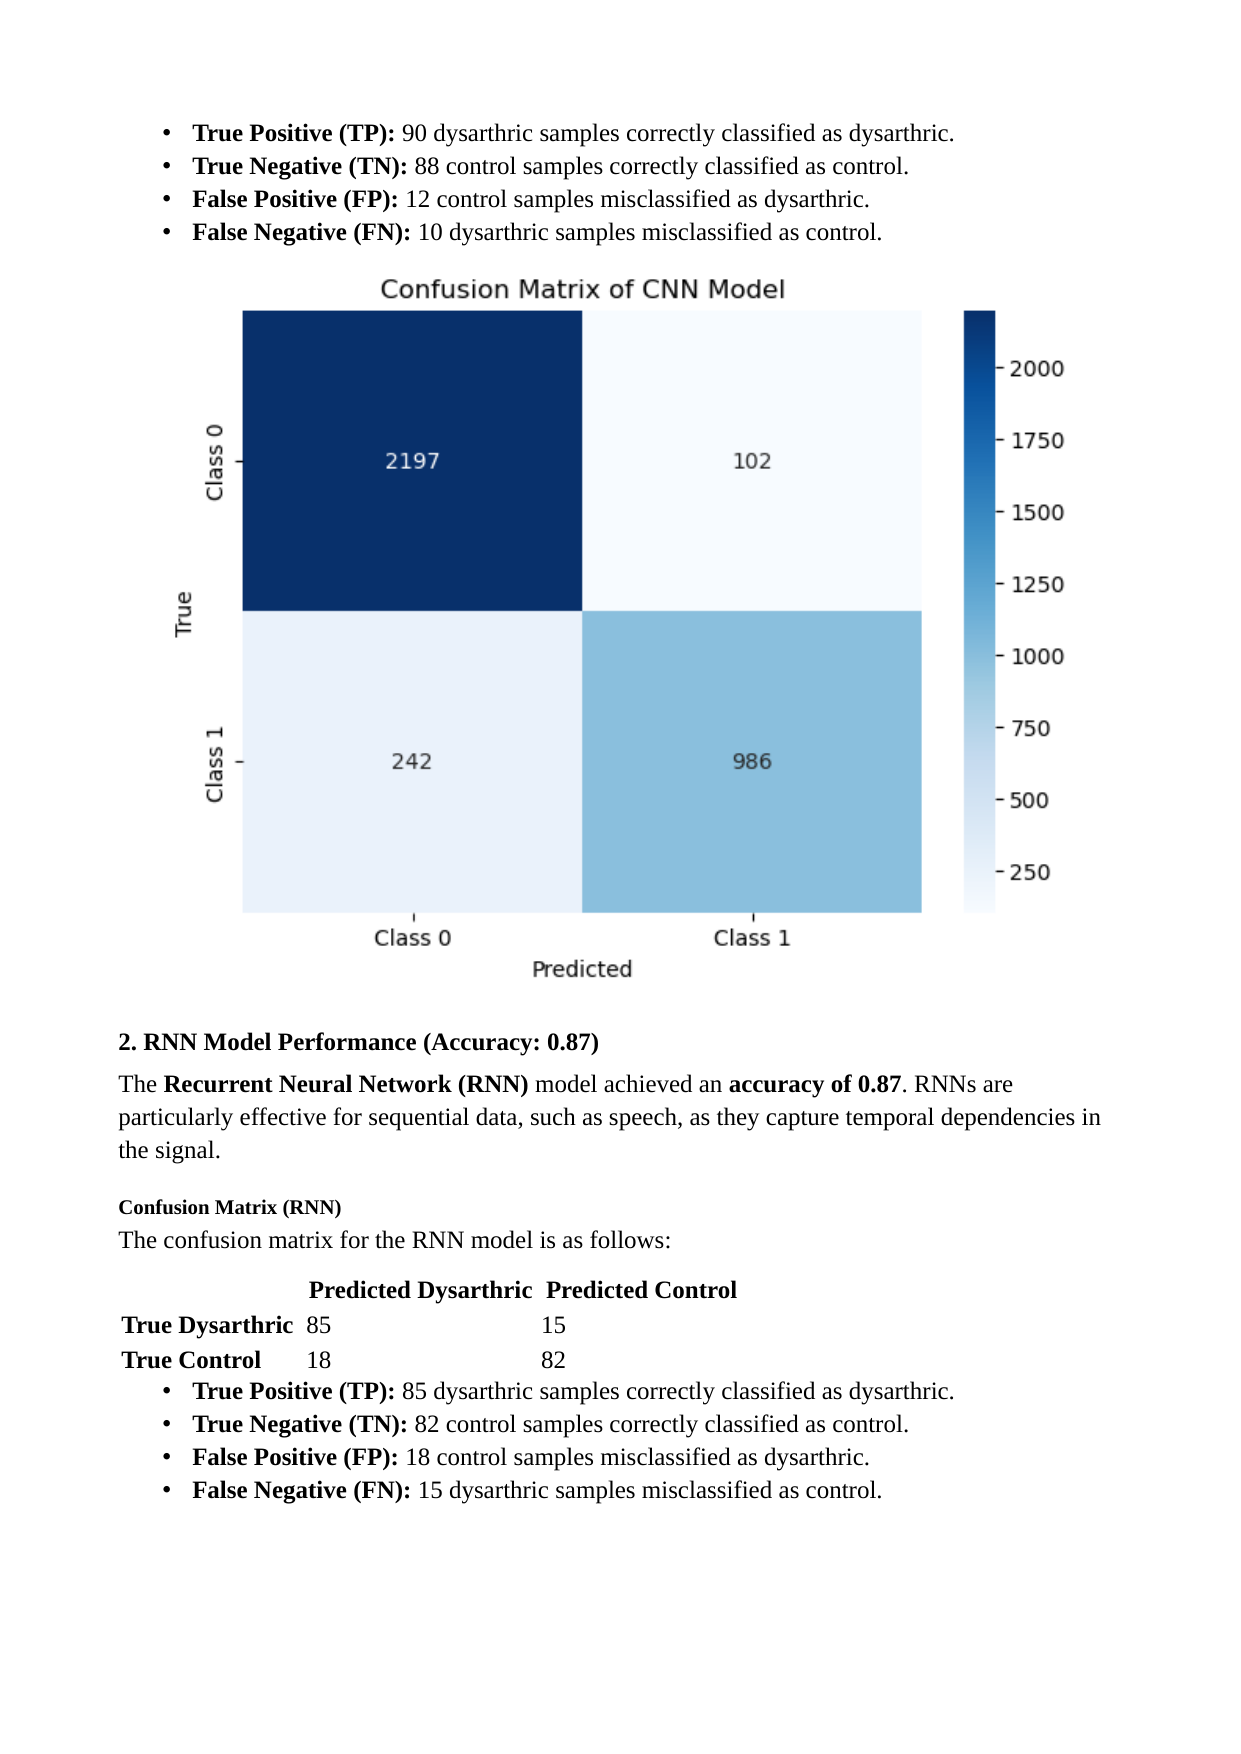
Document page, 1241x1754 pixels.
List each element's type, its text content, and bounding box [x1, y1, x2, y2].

table_header [118, 1273, 303, 1307]
list False Negative (FN): 10 dysarthric samples misclassified as control. [162, 217, 1122, 246]
table_cell True Dysarthric [118, 1307, 303, 1342]
table_header Predicted Dysarthric [303, 1273, 538, 1307]
table_cell 15 [538, 1307, 745, 1342]
list True Negative (TN): 88 control samples correctly classified as control. [162, 151, 1122, 180]
table_cell 85 [303, 1307, 538, 1342]
list True Positive (TP): 85 dysarthric samples correctly classified as dysarthric. [162, 1376, 1122, 1405]
list False Positive (FP): 12 control samples misclassified as dysarthric. [162, 184, 1122, 213]
text The confusion matrix for the RNN model is as follows: [118, 1225, 1122, 1254]
list True Negative (TN): 82 control samples correctly classified as control. [162, 1409, 1122, 1438]
subtitle 2. RNN Model Performance (Accuracy: 0.87) [118, 1027, 1122, 1056]
table_header Predicted Control [538, 1273, 745, 1307]
subtitle Confusion Matrix (RNN) [118, 1195, 1122, 1219]
picture [160, 264, 1080, 996]
table_cell True Control [118, 1342, 303, 1376]
list True Positive (TP): 90 dysarthric samples correctly classified as dysarthric. [162, 118, 1122, 147]
text The Recurrent Neural Network (RNN) model achieved an accuracy of 0.87. RNNs are particularly effective for sequential data, such as speech, as they capture temporal dependencies in the signal. [118, 1069, 1122, 1163]
table_cell 18 [303, 1342, 538, 1376]
list False Positive (FP): 18 control samples misclassified as dysarthric. [162, 1442, 1122, 1471]
table_cell 82 [538, 1342, 745, 1376]
list False Negative (FN): 15 dysarthric samples misclassified as control. [162, 1476, 1122, 1504]
